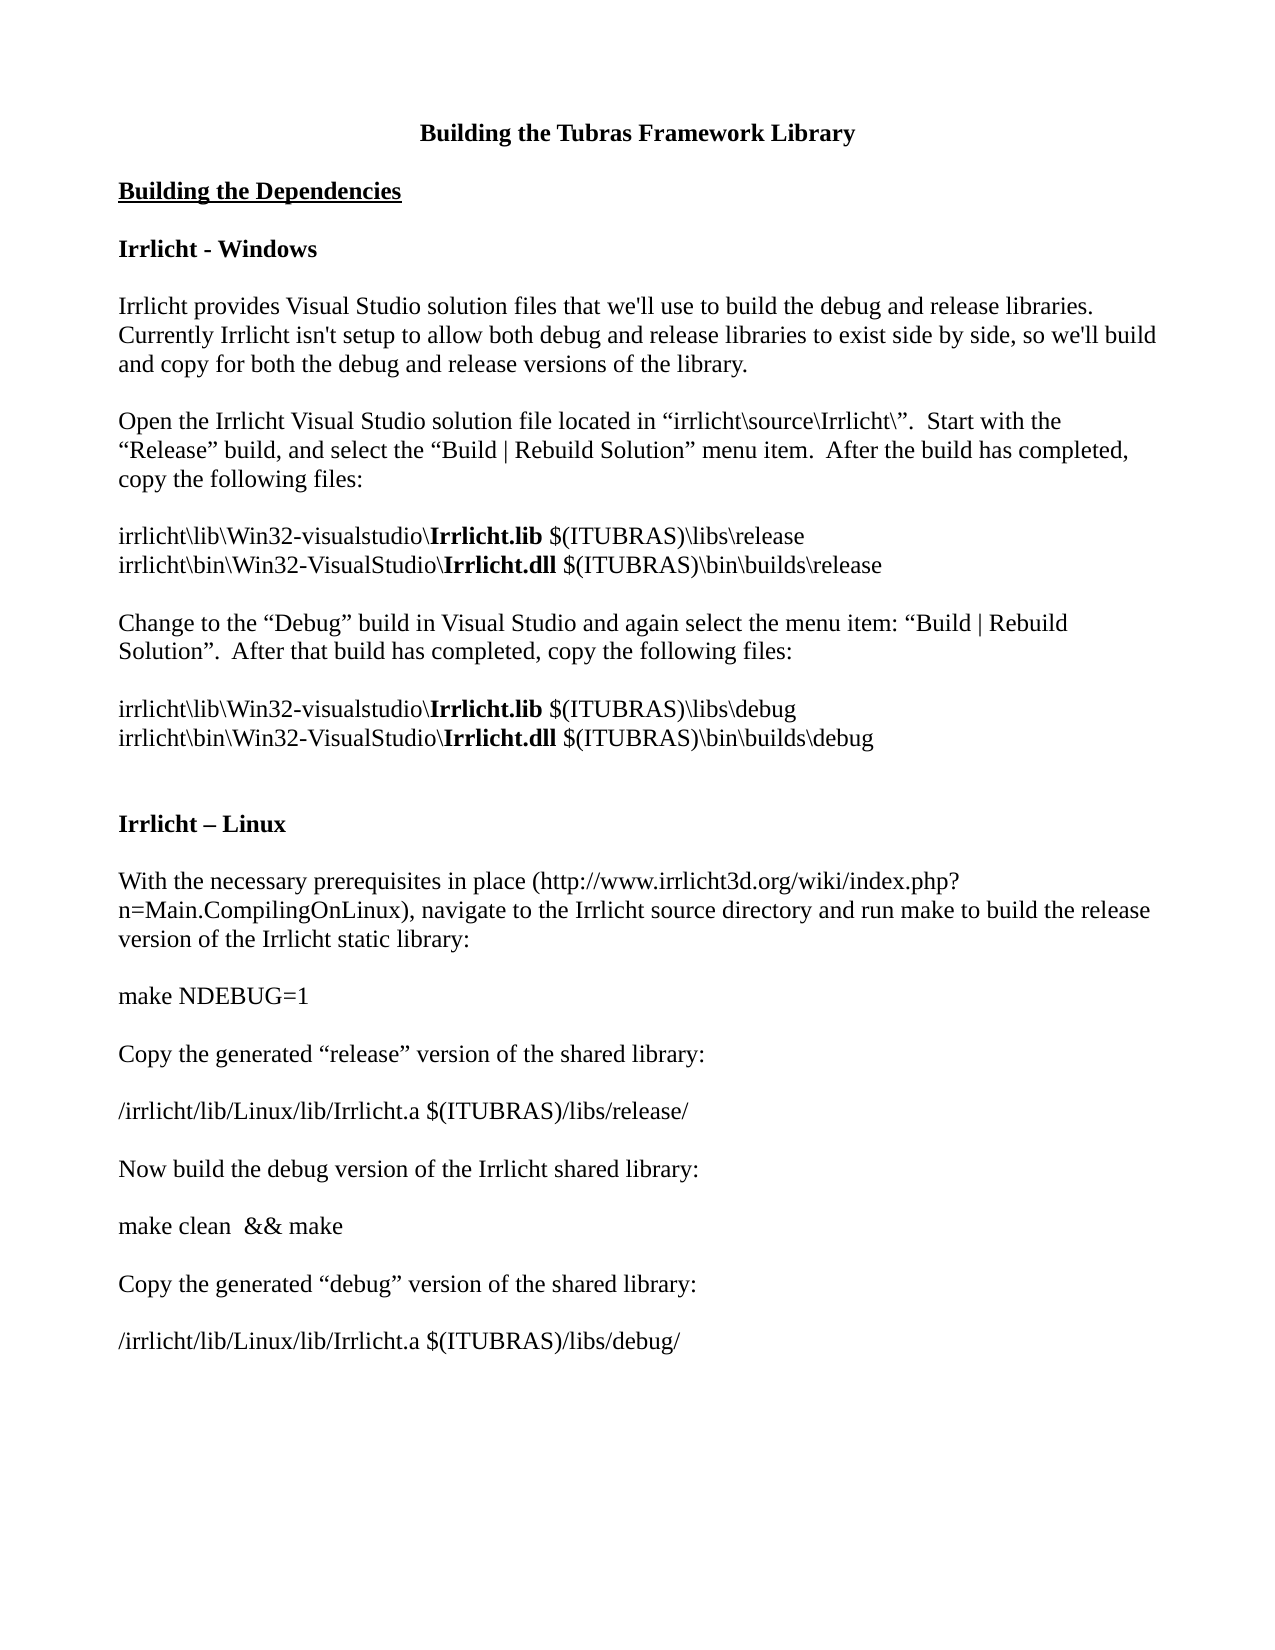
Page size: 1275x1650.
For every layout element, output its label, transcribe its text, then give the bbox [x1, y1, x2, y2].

text irrlicht\bin\Win32-VisualStudio\Irrlicht.dll $(ITUBRAS)\bin\builds\release [118, 550, 1157, 579]
text Irrlicht - Windows [118, 234, 1157, 263]
text /irrlicht/lib/Linux/lib/Irrlicht.a $(ITUBRAS)/libs/debug/ [118, 1326, 1157, 1355]
text make clean && make [118, 1211, 1157, 1240]
text irrlicht\lib\Win32-visualstudio\Irrlicht.lib $(ITUBRAS)\libs\release [118, 521, 1157, 550]
text Building the Dependencies [118, 176, 1157, 205]
text Irrlicht – Linux [118, 809, 1157, 838]
text make NDEBUG=1 [118, 981, 1157, 1010]
text Now build the debug version of the Irrlicht shared library: [118, 1154, 1157, 1183]
text Change to the “Debug” build in Visual Studio and again select the menu item: “Build | Rebuild Solution”. After that build has completed, copy the following files: [118, 608, 1157, 665]
text irrlicht\bin\Win32-VisualStudio\Irrlicht.dll $(ITUBRAS)\bin\builds\debug [118, 723, 1157, 751]
text Copy the generated “debug” version of the shared library: [118, 1269, 1157, 1298]
text /irrlicht/lib/Linux/lib/Irrlicht.a $(ITUBRAS)/libs/release/ [118, 1096, 1157, 1125]
text With the necessary prerequisites in place (http://www.irrlicht3d.org/wiki/index.php?n=Main.CompilingOnLinux), navigate to the Irrlicht source directory and run make to build the release version of the Irrlicht static library: [118, 866, 1157, 953]
text irrlicht\lib\Win32-visualstudio\Irrlicht.lib $(ITUBRAS)\libs\debug [118, 694, 1157, 723]
text Open the Irrlicht Visual Studio solution file located in “irrlicht\source\Irrlicht\”. Start with the “Release” build, and select the “Build | Rebuild Solution” menu item. After the build has completed, copy the following files: [118, 406, 1157, 493]
text Copy the generated “release” version of the shared library: [118, 1039, 1157, 1068]
text Irrlicht provides Visual Studio solution files that we'll use to build the debug and release libraries. Currently Irrlicht isn't setup to allow both debug and release libraries to exist side by side, so we'll build and copy for both the debug and release versions of the library. [118, 291, 1157, 378]
